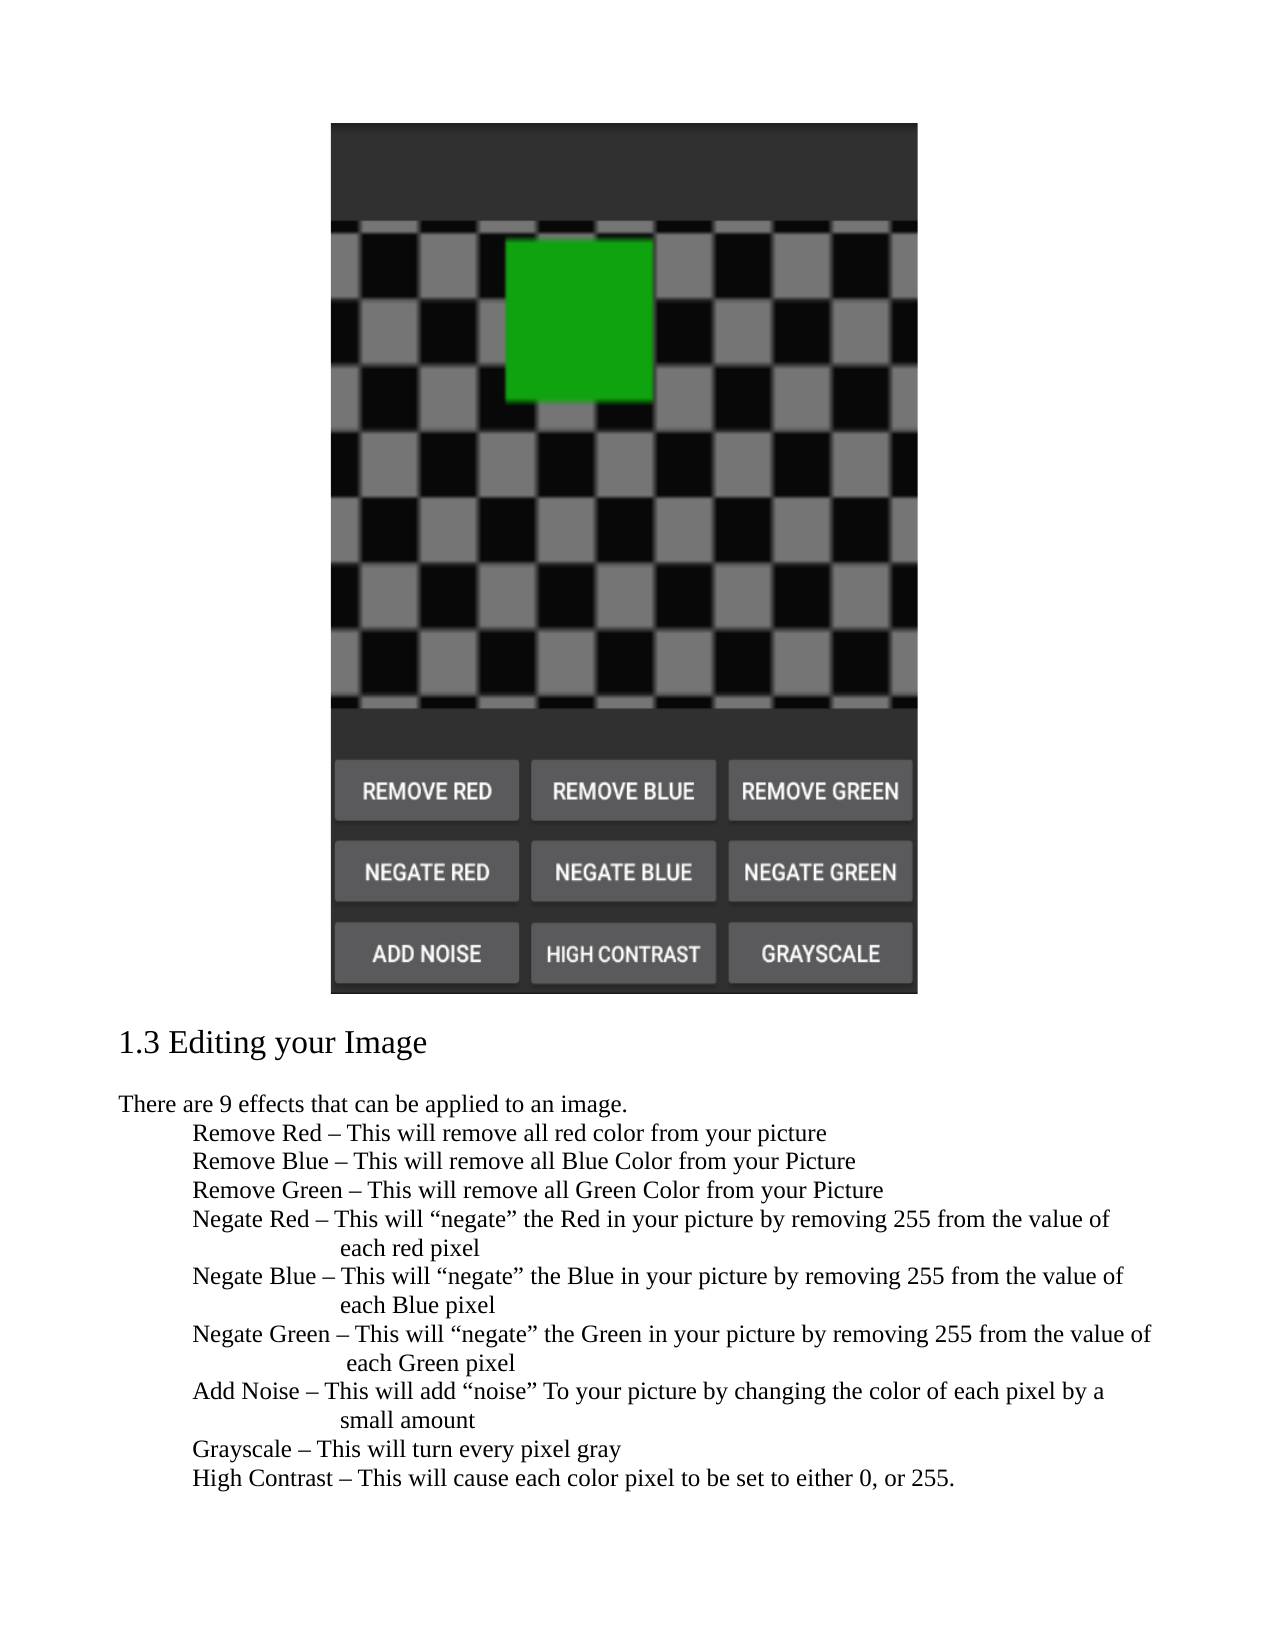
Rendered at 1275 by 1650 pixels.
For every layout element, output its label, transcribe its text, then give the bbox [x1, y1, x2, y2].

text Negate Green – This will “negate” the Green in your picture by removing 255 from the value of each Green pixel [118, 1319, 1157, 1376]
text Remove Blue – This will remove all Blue Color from your Picture [118, 1146, 1157, 1175]
text There are 9 effects that can be applied to an image. [118, 1089, 1157, 1118]
text Negate Blue – This will “negate” the Blue in your picture by removing 255 from the value of each Blue pixel [118, 1261, 1157, 1319]
text High Contrast – This will cause each color pixel to be set to either 0, or 255. [118, 1463, 1157, 1491]
text Grayscale – This will turn every pixel gray [118, 1434, 1157, 1463]
text 1.3 Editing your Image [118, 1022, 1157, 1060]
text Remove Red – This will remove all red color from your picture [118, 1118, 1157, 1146]
text Add Noise – This will add “noise” To your picture by changing the color of each pixel by a small amount [118, 1376, 1157, 1434]
text Negate Red – This will “negate” the Red in your picture by removing 255 from the value of each red pixel [118, 1204, 1157, 1261]
text Remove Green – This will remove all Green Color from your Picture [118, 1175, 1157, 1204]
picture [330, 123, 918, 994]
